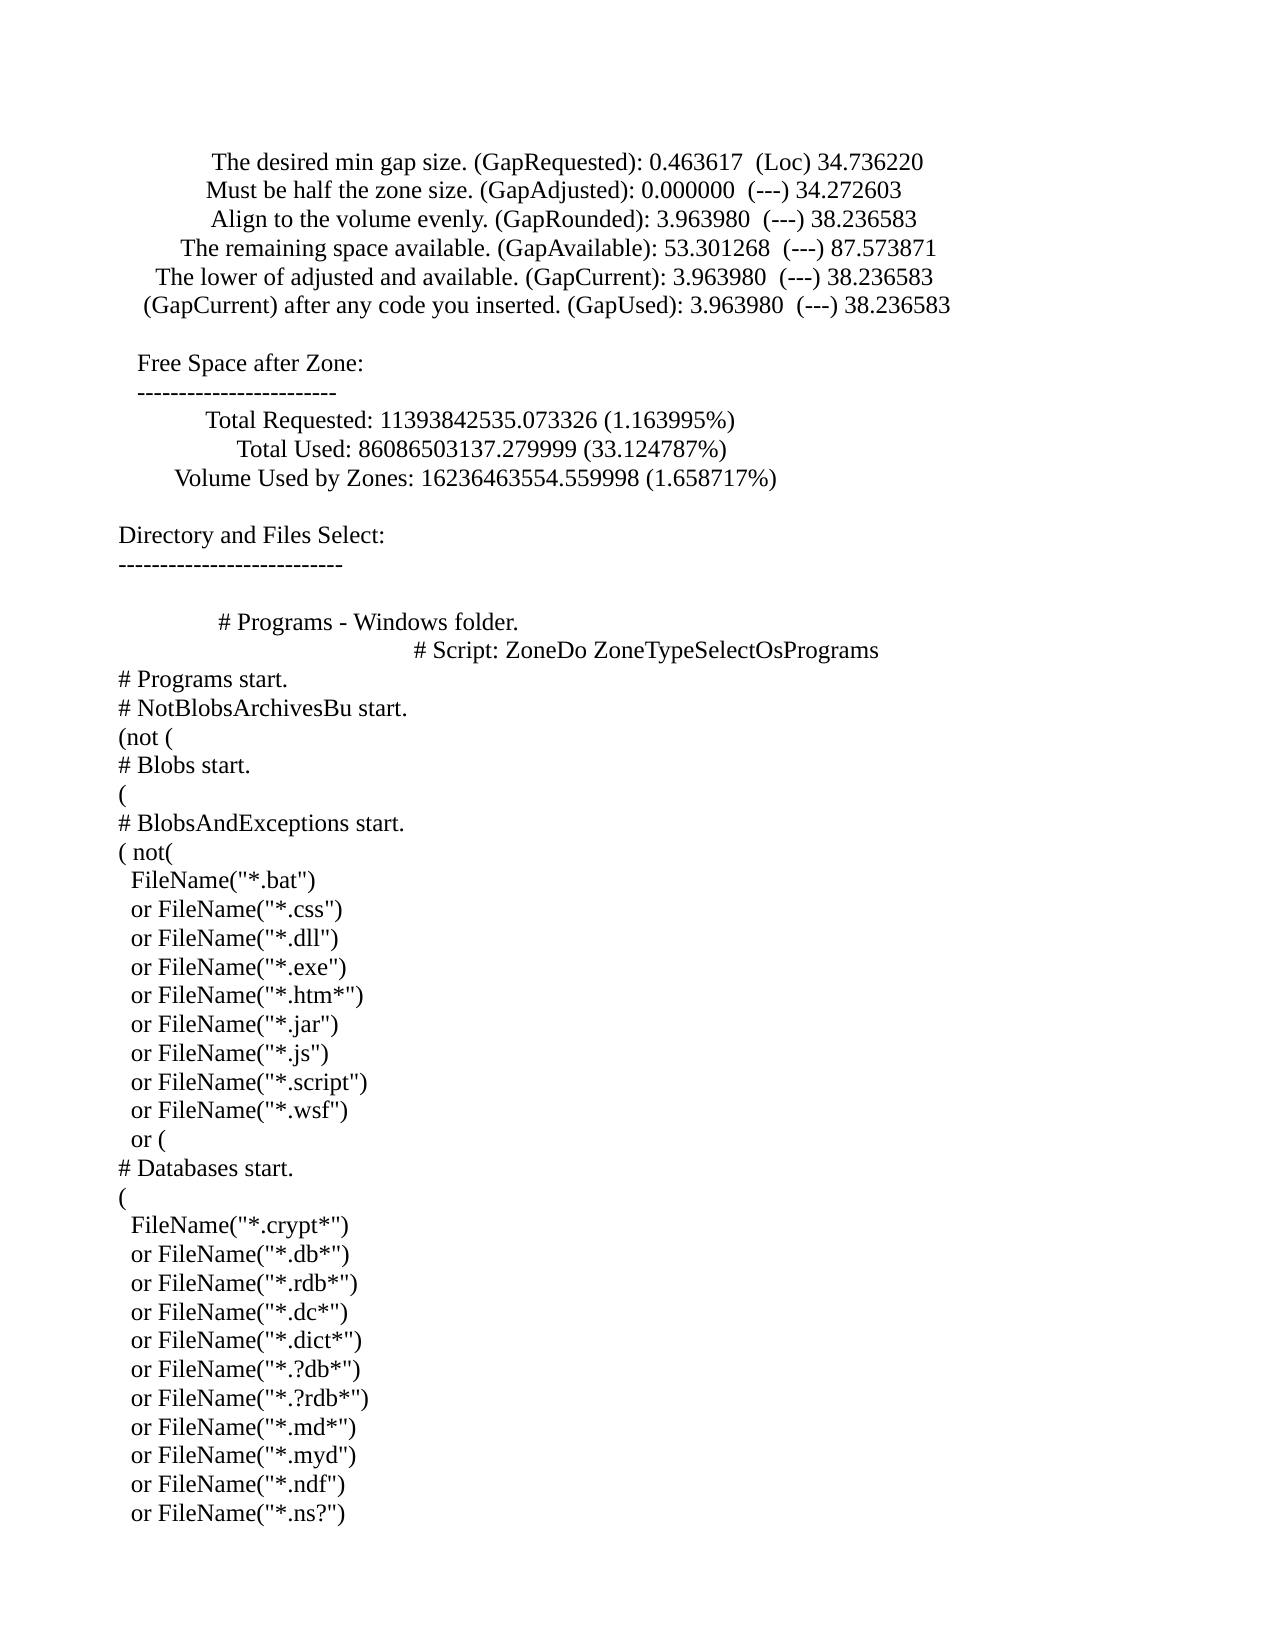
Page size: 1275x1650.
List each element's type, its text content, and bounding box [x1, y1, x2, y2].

text The remaining space available. (GapAvailable): 53.301268 (---) 87.573871 [118, 233, 1157, 262]
text Volume Used by Zones: 16236463554.559998 (1.658717%) [118, 463, 1157, 492]
text or FileName("*.exe") [118, 952, 1157, 981]
text --------------------------- [118, 549, 1157, 578]
text # Programs - Windows folder. [118, 607, 1157, 636]
text or FileName("*.?rdb*") [118, 1383, 1157, 1412]
text or FileName("*.htm*") [118, 981, 1157, 1009]
text or FileName("*.myd") [118, 1441, 1157, 1469]
text or FileName("*.dict*") [118, 1326, 1157, 1354]
text ( not( [118, 837, 1157, 866]
text or ( [118, 1124, 1157, 1153]
text Directory and Files Select: [118, 521, 1157, 549]
text or FileName("*.dc*") [118, 1297, 1157, 1326]
text # Script: ZoneDo ZoneTypeSelectOsPrograms [118, 636, 1157, 664]
text The lower of adjusted and available. (GapCurrent): 3.963980 (---) 38.236583 [118, 262, 1157, 291]
text or FileName("*.ns?") [118, 1498, 1157, 1527]
text Must be half the zone size. (GapAdjusted): 0.000000 (---) 34.272603 [118, 176, 1157, 204]
text # Programs start. [118, 664, 1157, 693]
text ( [118, 779, 1157, 808]
text or FileName("*.js") [118, 1038, 1157, 1067]
text or FileName("*.db*") [118, 1239, 1157, 1268]
text or FileName("*.md*") [118, 1412, 1157, 1441]
text # NotBlobsArchivesBu start. [118, 693, 1157, 722]
text or FileName("*.rdb*") [118, 1268, 1157, 1297]
text or FileName("*.jar") [118, 1009, 1157, 1038]
text # BlobsAndExceptions start. [118, 808, 1157, 837]
text FileName("*.bat") [118, 866, 1157, 894]
text ------------------------ [118, 377, 1157, 406]
text The desired min gap size. (GapRequested): 0.463617 (Loc) 34.736220 [118, 147, 1157, 176]
text or FileName("*.wsf") [118, 1096, 1157, 1124]
text Free Space after Zone: [118, 348, 1157, 377]
text Total Requested: 11393842535.073326 (1.163995%) [118, 406, 1157, 434]
text # Blobs start. [118, 751, 1157, 779]
text or FileName("*.css") [118, 894, 1157, 923]
text Align to the volume evenly. (GapRounded): 3.963980 (---) 38.236583 [118, 204, 1157, 233]
text ( [118, 1182, 1157, 1211]
text or FileName("*.script") [118, 1067, 1157, 1096]
text (not ( [118, 722, 1157, 751]
text or FileName("*.dll") [118, 923, 1157, 952]
text Total Used: 86086503137.279999 (33.124787%) [118, 434, 1157, 463]
text # Databases start. [118, 1153, 1157, 1182]
text (GapCurrent) after any code you inserted. (GapUsed): 3.963980 (---) 38.236583 [118, 291, 1157, 319]
text FileName("*.crypt*") [118, 1211, 1157, 1239]
text or FileName("*.ndf") [118, 1469, 1157, 1498]
text or FileName("*.?db*") [118, 1354, 1157, 1383]
